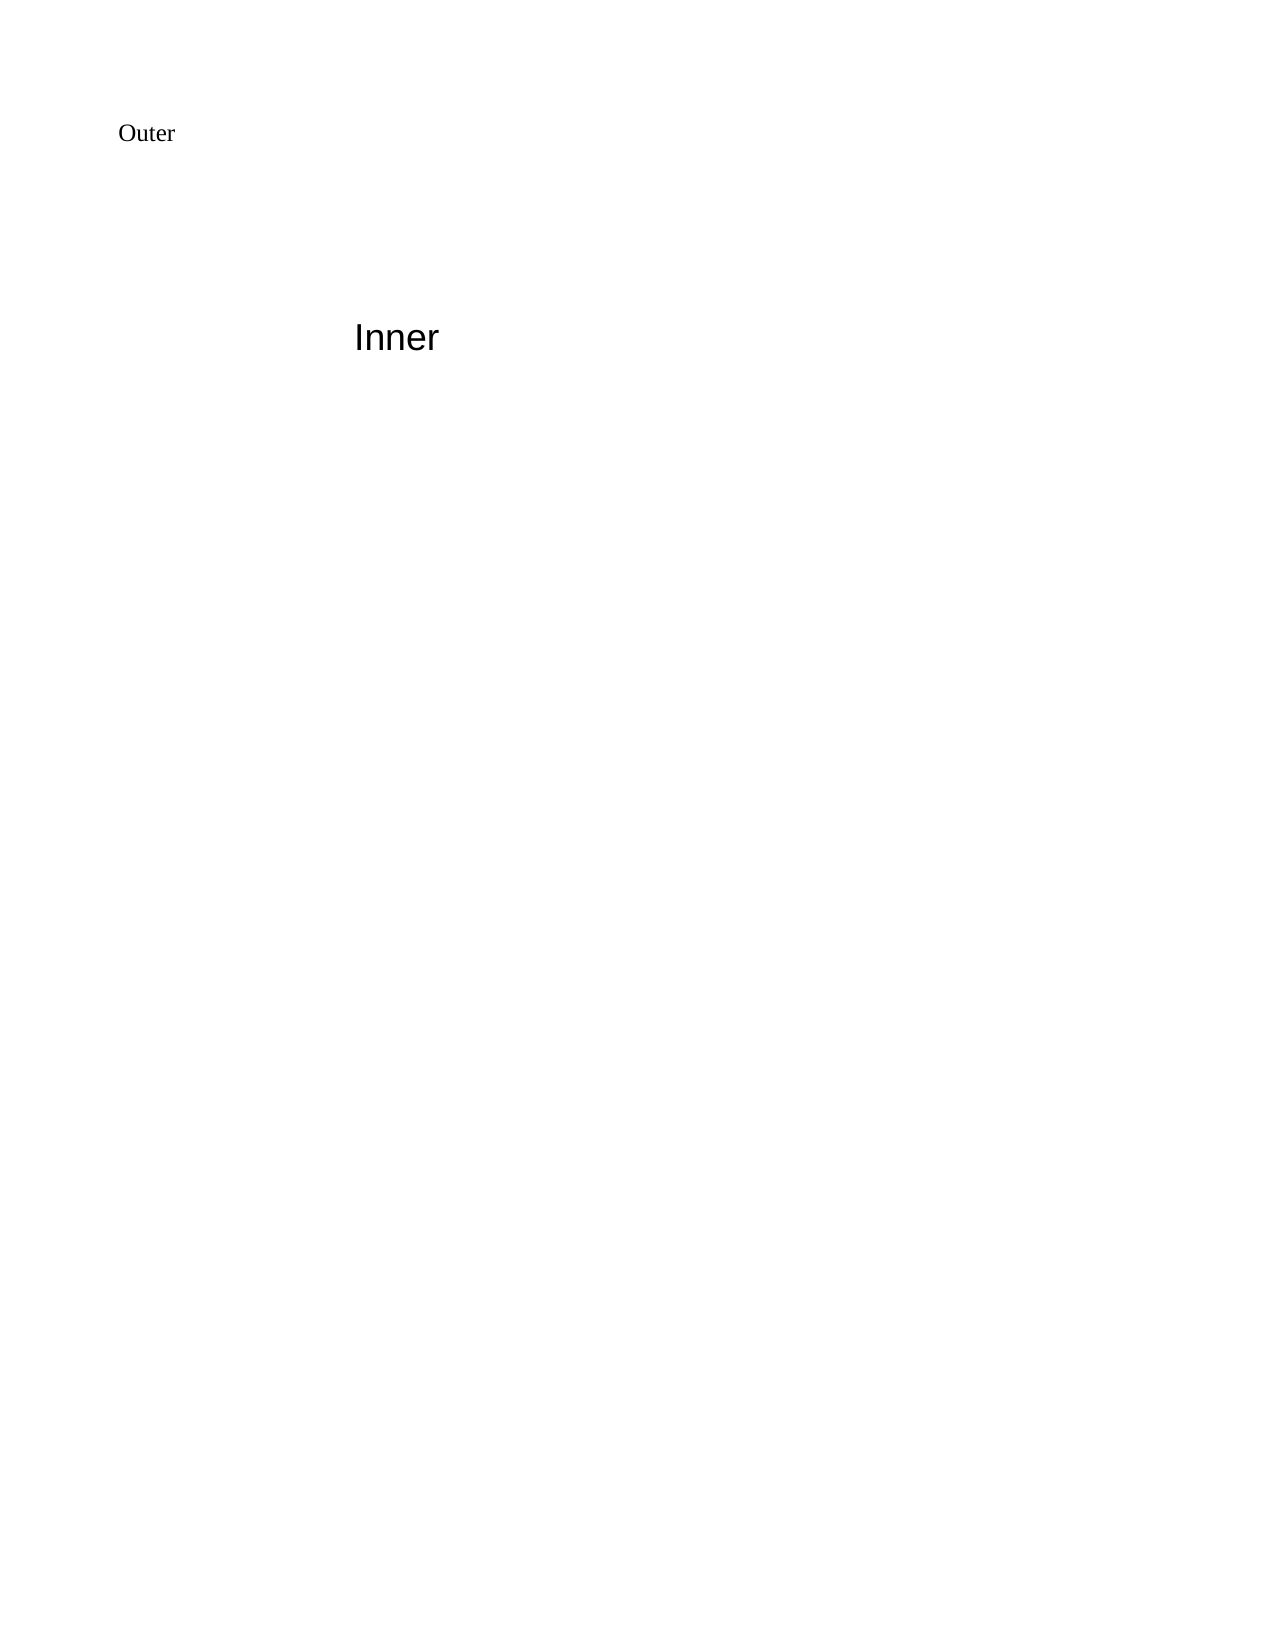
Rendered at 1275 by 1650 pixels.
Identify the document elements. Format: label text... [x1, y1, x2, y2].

text Outer [118, 118, 1157, 147]
